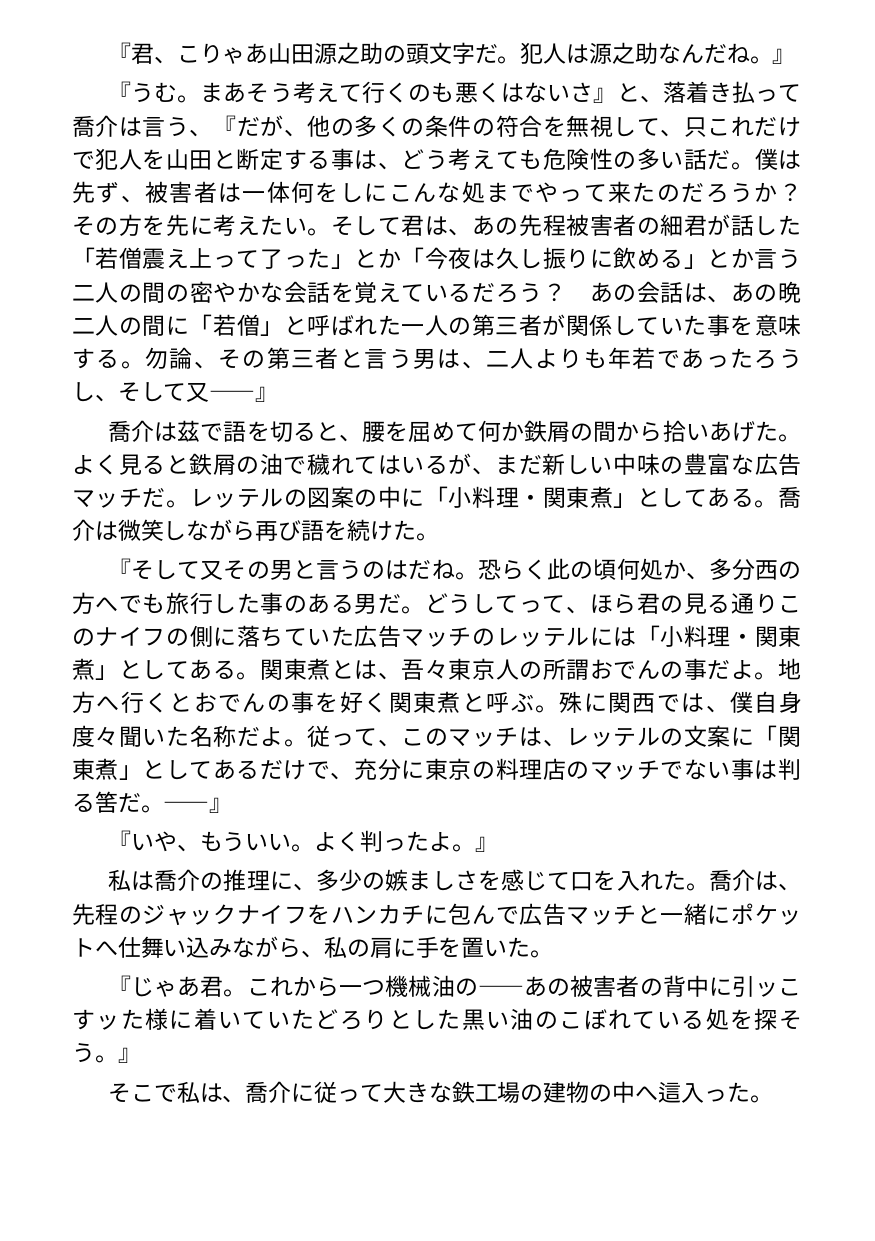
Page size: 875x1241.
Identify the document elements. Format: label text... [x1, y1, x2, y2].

text そこで私は、喬介に従って大きな鉄工場の建物の中へ這入った。 [72, 1074, 802, 1108]
text 『いや、もういい。よく判ったよ。』 [72, 824, 802, 857]
text 喬介は茲で語を切ると、腰を屈めて何か鉄屑の間から拾いあげた。よく見ると鉄屑の油で穢れてはいるが、まだ新しい中味の豊富な広告マッチだ。レッテルの図案の中に「小料理・関東煮」としてある。喬介は微笑しながら再び語を続けた。 [72, 413, 802, 546]
text 『君、こりゃあ山田源之助の頭文字だ。犯人は源之助なんだね。』 [72, 36, 802, 69]
text 『じゃあ君。これから一つ機械油の――あの被害者の背中に引ッこすッた様に着いていたどろりとした黒い油のこぼれている処を探そう。』 [72, 969, 802, 1068]
text 私は喬介の推理に、多少の嫉ましさを感じて口を入れた。喬介は、先程のジャックナイフをハンカチに包んで広告マッチと一緒にポケットへ仕舞い込みながら、私の肩に手を置いた。 [72, 863, 802, 963]
text 『そして又その男と言うのはだね。恐らく此の頃何処か、多分西の方へでも旅行した事のある男だ。どうしてって、ほら君の見る通りこのナイフの側に落ちていた広告マッチのレッテルには「小料理・関東煮」としてある。関東煮とは、吾々東京人の所謂おでんの事だよ。地方へ行くとおでんの事を好く関東煮と呼ぶ。殊に関西では、僕自身度々聞いた名称だよ。従って、このマッチは、レッテルの文案に「関東煮」としてあるだけで、充分に東京の料理店のマッチでない事は判る筈だ。――』 [72, 552, 802, 818]
text 『うむ。まあそう考えて行くのも悪くはないさ』と、落着き払って喬介は言う、『だが、他の多くの条件の符合を無視して、只これだけで犯人を山田と断定する事は、どう考えても危険性の多い話だ。僕は先ず、被害者は一体何をしにこんな処までやって来たのだろうか？ その方を先に考えたい。そして君は、あの先程被害者の細君が話した「若僧震え上って了った」とか「今夜は久し振りに飲める」とか言う二人の間の密やかな会話を覚えているだろう？ あの会話は、あの晩二人の間に「若僧」と呼ばれた一人の第三者が関係していた事を意味する。勿論、その第三者と言う男は、二人よりも年若であったろうし、そして又――』 [72, 75, 802, 407]
